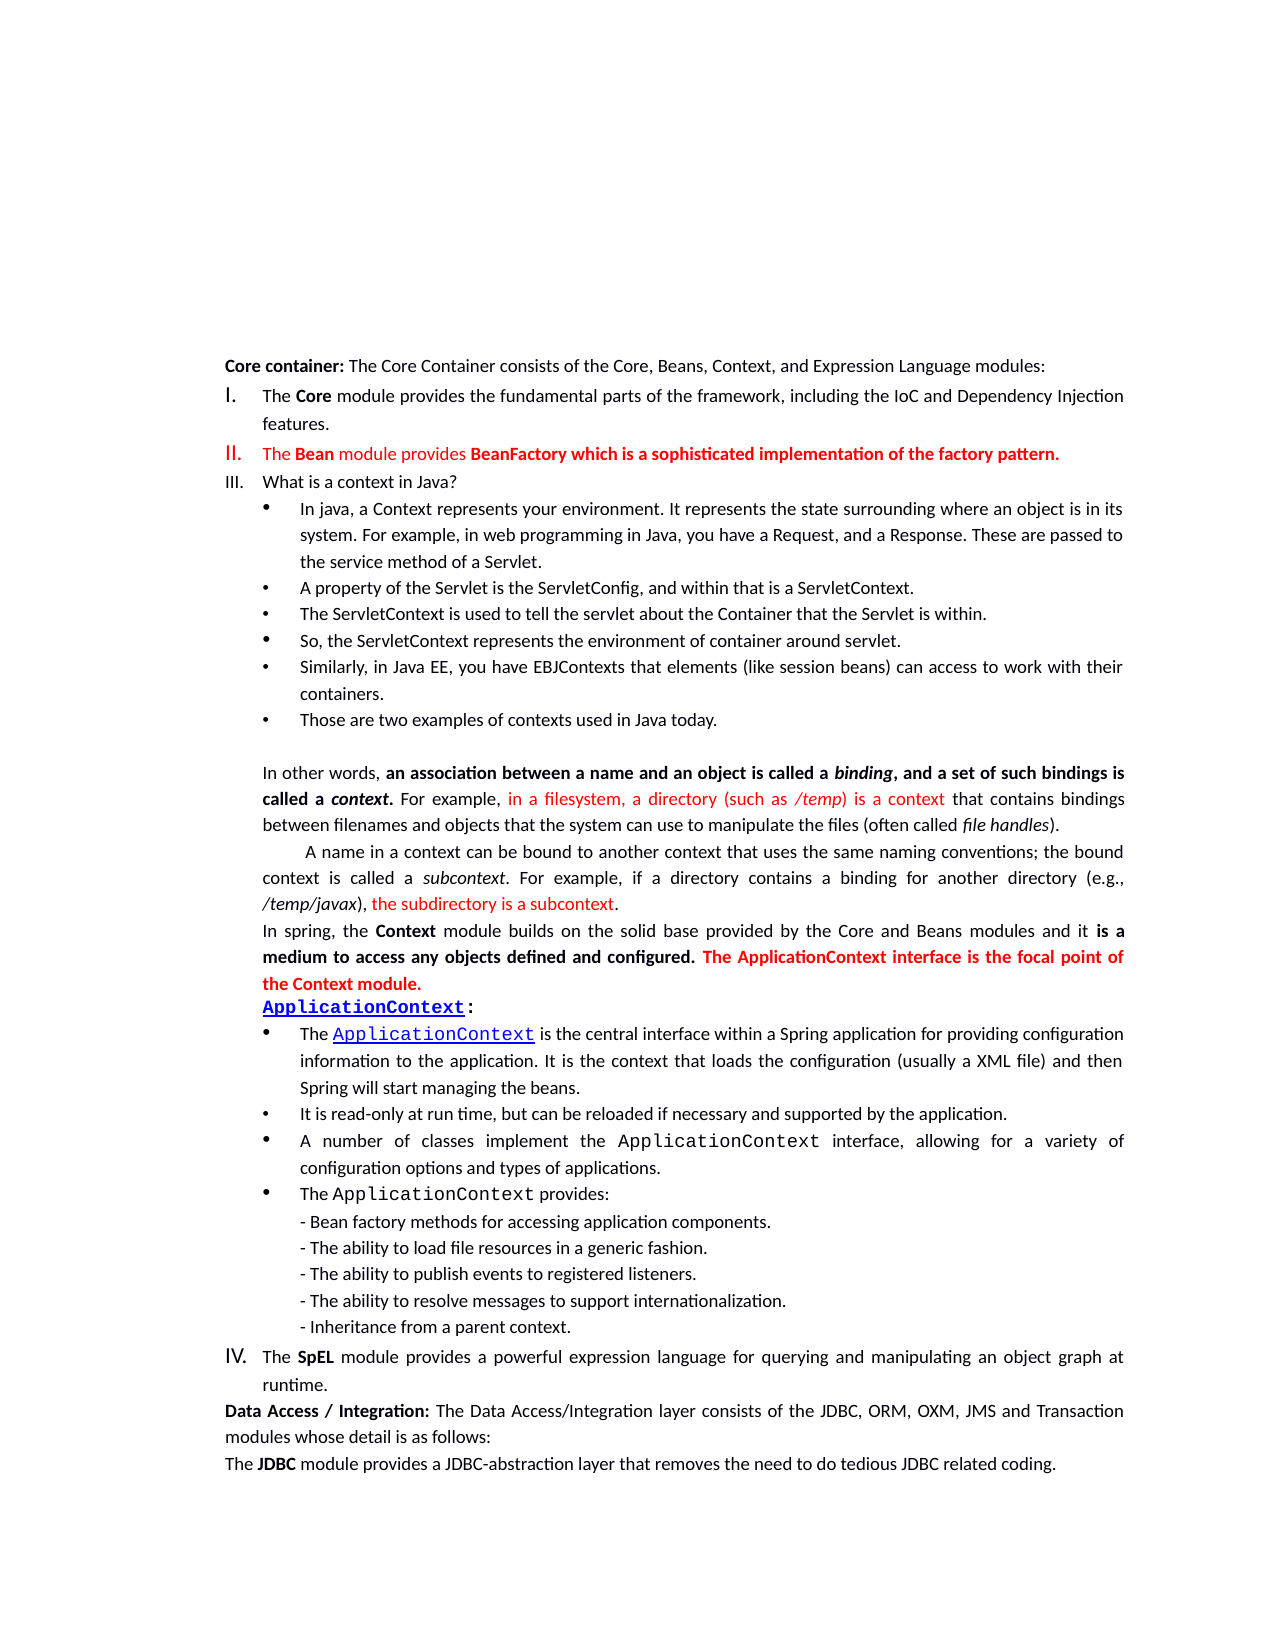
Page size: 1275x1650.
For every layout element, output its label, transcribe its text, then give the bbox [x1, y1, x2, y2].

list The ServletContext is used to tell the servlet about the Container that the Servlet is within. [262, 602, 1125, 625]
list A property of the Servlet is the ServletConfig, and within that is a ServletContext. [262, 576, 1125, 599]
list In other words, an association between a name and an object is called a binding, and a set of such bindings is called a context. For example, in a filesystem, a directory (such as /temp) is a context that contains bindings between filenames and objects that the system can use to manipulate the files (often called file handles). [225, 761, 1125, 836]
list Similarly, in Java EE, you have EBJContexts that elements (like session beans) can access to work with their containers. [262, 655, 1125, 705]
list - The ability to load file resources in a generic fashion. [262, 1236, 1125, 1259]
list ApplicationContext: [225, 998, 1125, 1019]
list The Bean module provides BeanFactory which is a sophisticated implementation of the factory pattern. [225, 438, 1125, 466]
list The ApplicationContext is the central interface within a Spring application for providing configuration information to the application. It is the context that loads the configuration (usually a XML file) and then Spring will start managing the beans. [262, 1022, 1125, 1099]
list The ApplicationContext provides: [262, 1182, 1125, 1206]
list Data Access / Integration: The Data Access/Integration layer consists of the JDBC, ORM, OXM, JMS and Transaction modules whose detail is as follows: [225, 1399, 1125, 1449]
list - Inheritance from a parent context. [262, 1315, 1125, 1338]
list Core container: The Core Container consists of the Core, Beans, Context, and Expression Language modules: [225, 354, 1125, 377]
list Those are two examples of contexts used in Java today. [262, 708, 1125, 731]
list What is a context in Java? [225, 471, 1125, 493]
list The Core module provides the fundamental parts of the framework, including the IoC and Dependency Injection features. [225, 381, 1125, 435]
list In spring, the Context module builds on the solid base provided by the Core and Beans modules and it is a medium to access any objects defined and configured. The ApplicationContext interface is the focal point of the Context module. [225, 919, 1125, 994]
list The SpEL module provides a powerful expression language for querying and manipulating an object graph at runtime. [225, 1342, 1125, 1396]
list A number of classes implement the ApplicationContext interface, allowing for a variety of configuration options and types of applications. [262, 1129, 1125, 1179]
list - Bean factory methods for accessing application components. [262, 1210, 1125, 1233]
list - The ability to resolve messages to support internationalization. [262, 1289, 1125, 1312]
list In java, a Context represents your environment. It represents the state surrounding where an object is in its system. For example, in web programming in Java, you have a Request, and a Response. These are passed to the service method of a Servlet. [262, 497, 1125, 573]
list - The ability to publish events to registered listeners. [262, 1262, 1125, 1285]
list The JDBC module provides a JDBC-abstraction layer that removes the need to do tedious JDBC related coding. [225, 1452, 1125, 1475]
list So, the ServletContext represents the environment of container around servlet. [262, 629, 1125, 652]
list A name in a context can be bound to another context that uses the same naming conventions; the bound context is called a subcontext. For example, if a directory contains a binding for another directory (e.g., /temp/javax), the subdirectory is a subcontext. [225, 840, 1125, 916]
list It is read-only at run time, but can be reloaded if necessary and supported by the application. [262, 1102, 1125, 1125]
